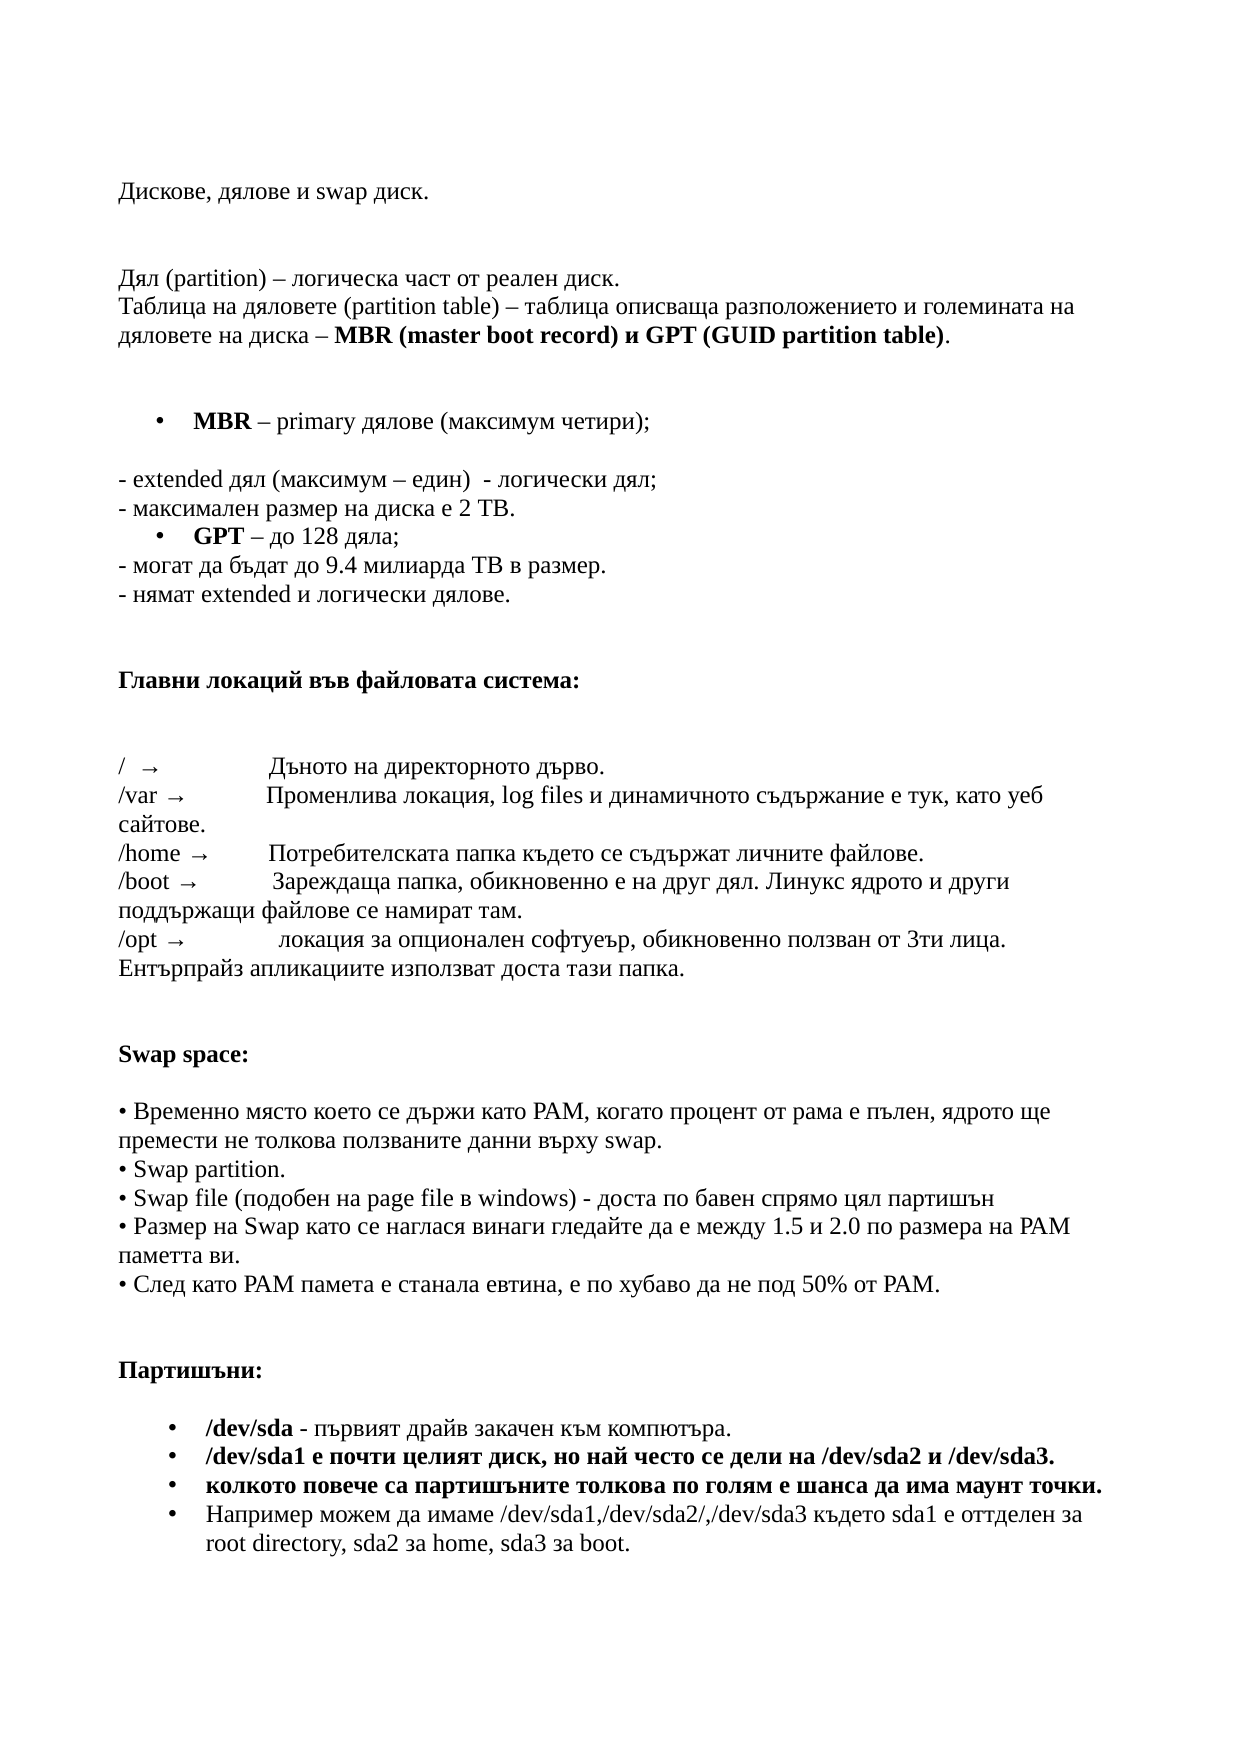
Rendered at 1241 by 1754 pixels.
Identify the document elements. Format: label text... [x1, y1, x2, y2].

text премести не толкова ползваните данни върху swap. [118, 1125, 1122, 1154]
text паметта ви. [118, 1240, 1122, 1269]
text /var → Променлива локация, log files и динамичното съдържание е тук, като уеб сайтове. [118, 780, 1122, 838]
text / → Дъното на директорното дърво. [118, 751, 1122, 780]
list MBR – primary дялове (максимум четири); [156, 406, 1122, 435]
list Например можем да имаме /dev/sda1,/dev/sda2/,/dev/sda3 където sda1 е оттделен за root directory, sda2 за home, sda3 за boot. [168, 1499, 1122, 1556]
text • Временно място което се държи като РАМ, когато процент от рама е пълен, ядрото ще [118, 1096, 1122, 1125]
text Дял (partition) – логическа част от реален диск. [118, 263, 1122, 291]
text /home → Потребителската папка където се съдържат личните файлове. [118, 838, 1122, 866]
text Главни локаций във файловата система: [118, 665, 1122, 694]
list колкото повече са партишъните толкова по голям е шанса да има маунт точки. [168, 1470, 1122, 1499]
text - extended дял (максимум – един) - логически дял; [118, 464, 1122, 493]
text • Размер на Swap като се наглася винаги гледайте да е между 1.5 и 2.0 по размера на РАМ [118, 1211, 1122, 1240]
text • Swap partition. [118, 1154, 1122, 1183]
text /opt → локация за опционален софтуеър, обикновенно ползван от 3ти лица. Ентърпрайз апликациите използват доста тази папка. [118, 924, 1122, 981]
text Swap space: [118, 1039, 1122, 1068]
text - максимален размер на диска е 2 TB. [118, 493, 1122, 521]
text • Swap file (подобен на page file в windows) - доста по бавен спрямо цял партишън [118, 1183, 1122, 1211]
text Партишъни: [118, 1355, 1122, 1384]
text - могат да бъдат до 9.4 милиарда TB в размер. [118, 550, 1122, 579]
text /boot → Зареждаща папка, обикновенно е на друг дял. Линукс ядрото и други поддържащи файлове се намират там. [118, 866, 1122, 924]
text Дискове, дялове и swap диск. [118, 176, 1122, 205]
text • След като РАМ памета е станала евтина, е по хубаво да не под 50% от РАМ. [118, 1269, 1122, 1298]
list GPT – до 128 дяла; [156, 521, 1122, 550]
list /dev/sda1 e почти целият диск, но най често се дели на /dev/sda2 и /dev/sda3. [168, 1441, 1122, 1470]
list /dev/sda - първият драйв закачен към компютъра. [168, 1413, 1122, 1441]
text Таблица на дяловете (partition table) – таблица описваща разположението и големината на дяловете на диска – MBR (master boot record) и GPT (GUID partition table). [118, 291, 1122, 349]
text - нямат extended и логически дялове. [118, 579, 1122, 608]
